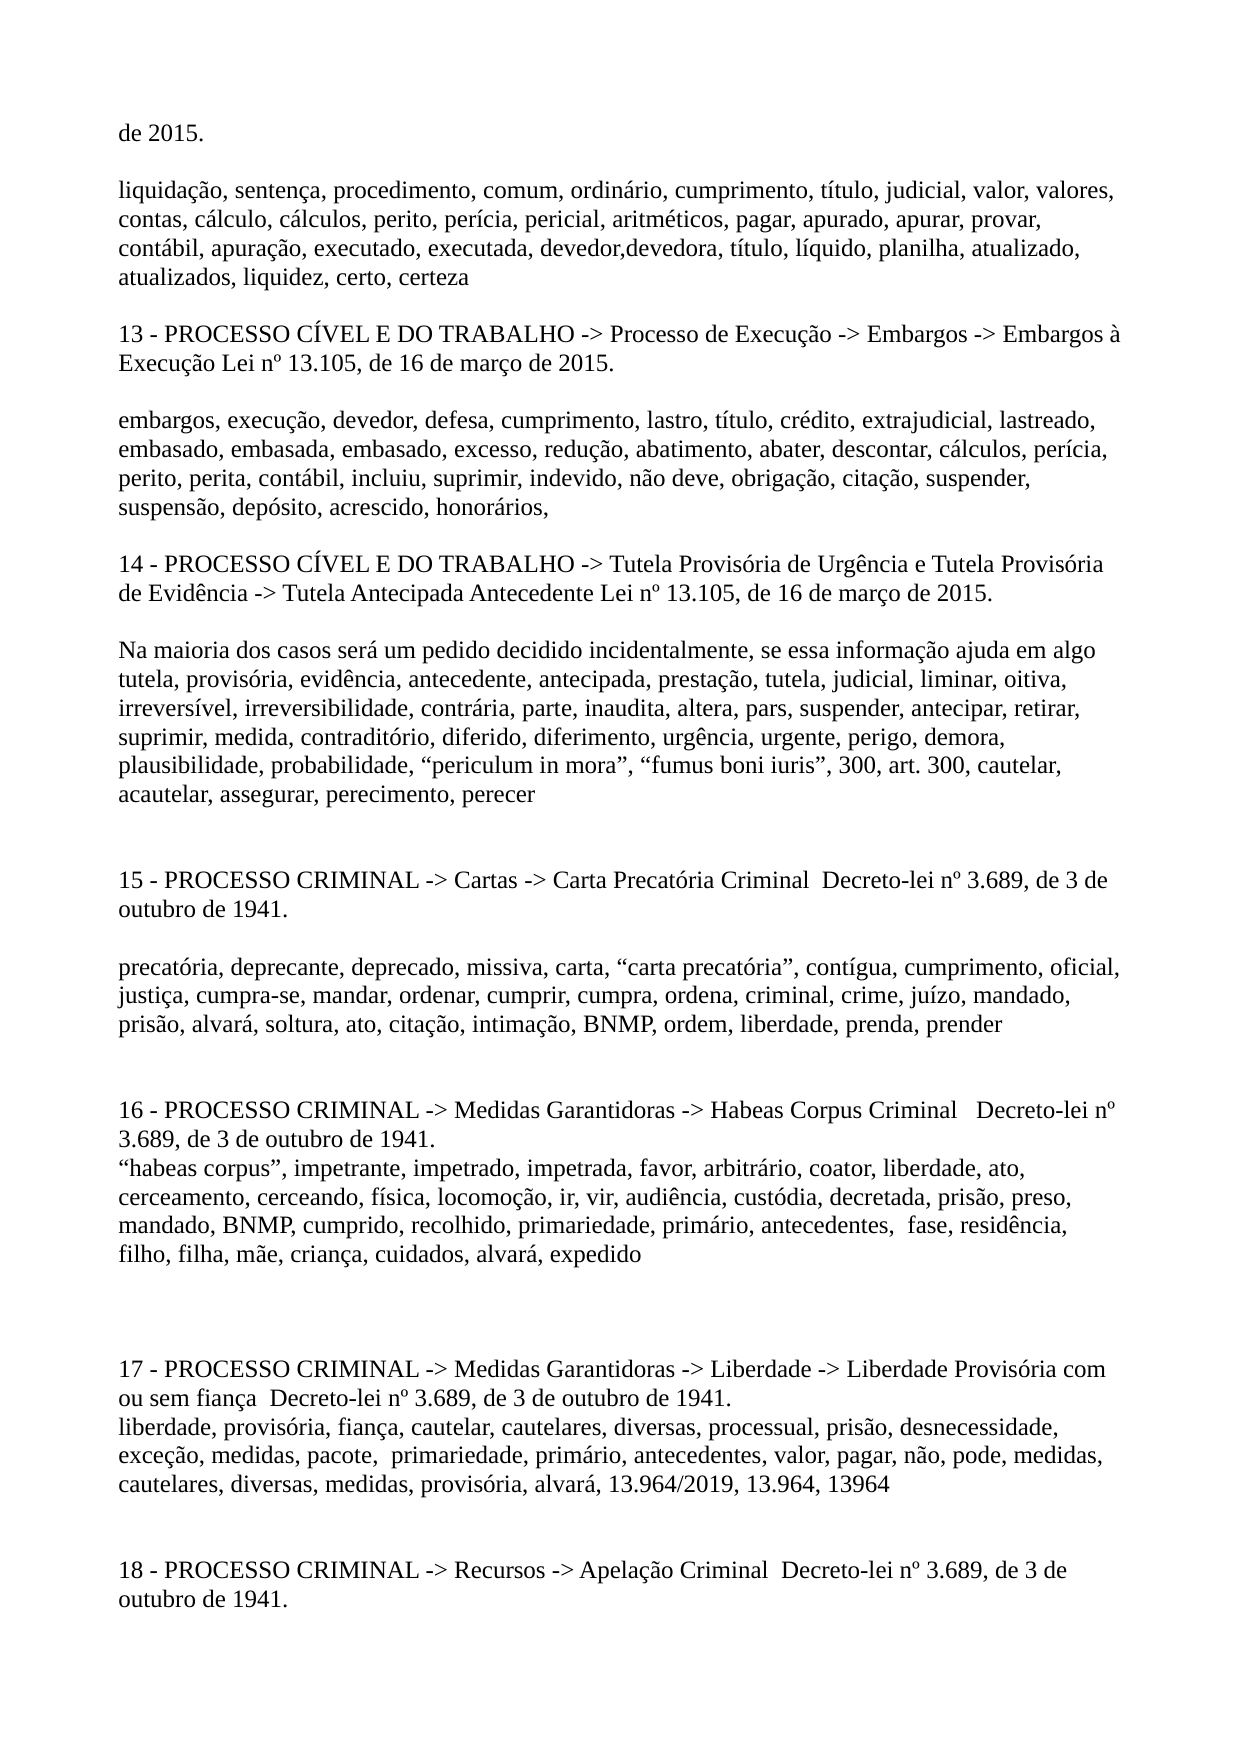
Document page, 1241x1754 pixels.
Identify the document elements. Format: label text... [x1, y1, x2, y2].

text embargos, execução, devedor, defesa, cumprimento, lastro, título, crédito, extrajudicial, lastreado, embasado, embasada, embasado, excesso, redução, abatimento, abater, descontar, cálculos, perícia, perito, perita, contábil, incluiu, suprimir, indevido, não deve, obrigação, citação, suspender, suspensão, depósito, acrescido, honorários, [118, 406, 1122, 521]
text 14 - PROCESSO CÍVEL E DO TRABALHO -> Tutela Provisória de Urgência e Tutela Provisória de Evidência -> Tutela Antecipada Antecedente Lei nº 13.105, de 16 de março de 2015. [118, 549, 1122, 607]
text 17 - PROCESSO CRIMINAL -> Medidas Garantidoras -> Liberdade -> Liberdade Provisória com ou sem fiança Decreto-lei nº 3.689, de 3 de outubro de 1941. [118, 1354, 1122, 1412]
text 15 - PROCESSO CRIMINAL -> Cartas -> Carta Precatória Criminal Decreto-lei nº 3.689, de 3 de outubro de 1941. [118, 866, 1122, 923]
text Na maioria dos casos será um pedido decidido incidentalmente, se essa informação ajuda em algo [118, 636, 1122, 664]
text 18 - PROCESSO CRIMINAL -> Recursos -> Apelação Criminal Decreto-lei nº 3.689, de 3 de outubro de 1941. [118, 1556, 1122, 1613]
text “habeas corpus”, impetrante, impetrado, impetrada, favor, arbitrário, coator, liberdade, ato, cerceamento, cerceando, física, locomoção, ir, vir, audiência, custódia, decretada, prisão, preso, mandado, BNMP, cumprido, recolhido, primariedade, primário, antecedentes, fase, residência, filho, filha, mãe, criança, cuidados, alvará, expedido [118, 1153, 1122, 1268]
text precatória, deprecante, deprecado, missiva, carta, “carta precatória”, contígua, cumprimento, oficial, justiça, cumpra-se, mandar, ordenar, cumprir, cumpra, ordena, criminal, crime, juízo, mandado, prisão, alvará, soltura, ato, citação, intimação, BNMP, ordem, liberdade, prenda, prender [118, 952, 1122, 1038]
text 13 - PROCESSO CÍVEL E DO TRABALHO -> Processo de Execução -> Embargos -> Embargos à Execução Lei nº 13.105, de 16 de março de 2015. [118, 319, 1122, 377]
text liberdade, provisória, fiança, cautelar, cautelares, diversas, processual, prisão, desnecessidade, exceção, medidas, pacote, primariedade, primário, antecedentes, valor, pagar, não, pode, medidas, cautelares, diversas, medidas, provisória, alvará, 13.964/2019, 13.964, 13964 [118, 1412, 1122, 1498]
text 16 - PROCESSO CRIMINAL -> Medidas Garantidoras -> Habeas Corpus Criminal Decreto-lei nº 3.689, de 3 de outubro de 1941. [118, 1096, 1122, 1153]
text tutela, provisória, evidência, antecedente, antecipada, prestação, tutela, judicial, liminar, oitiva, irreversível, irreversibilidade, contrária, parte, inaudita, altera, pars, suspender, antecipar, retirar, suprimir, medida, contraditório, diferido, diferimento, urgência, urgente, perigo, demora, plausibilidade, probabilidade, “periculum in mora”, “fumus boni iuris”, 300, art. 300, cautelar, acautelar, assegurar, perecimento, perecer [118, 664, 1122, 808]
text liquidação, sentença, procedimento, comum, ordinário, cumprimento, título, judicial, valor, valores, contas, cálculo, cálculos, perito, perícia, pericial, aritméticos, pagar, apurado, apurar, provar, contábil, apuração, executado, executada, devedor,devedora, título, líquido, planilha, atualizado, atualizados, liquidez, certo, certeza [118, 176, 1122, 291]
text de 2015. [118, 118, 1122, 147]
